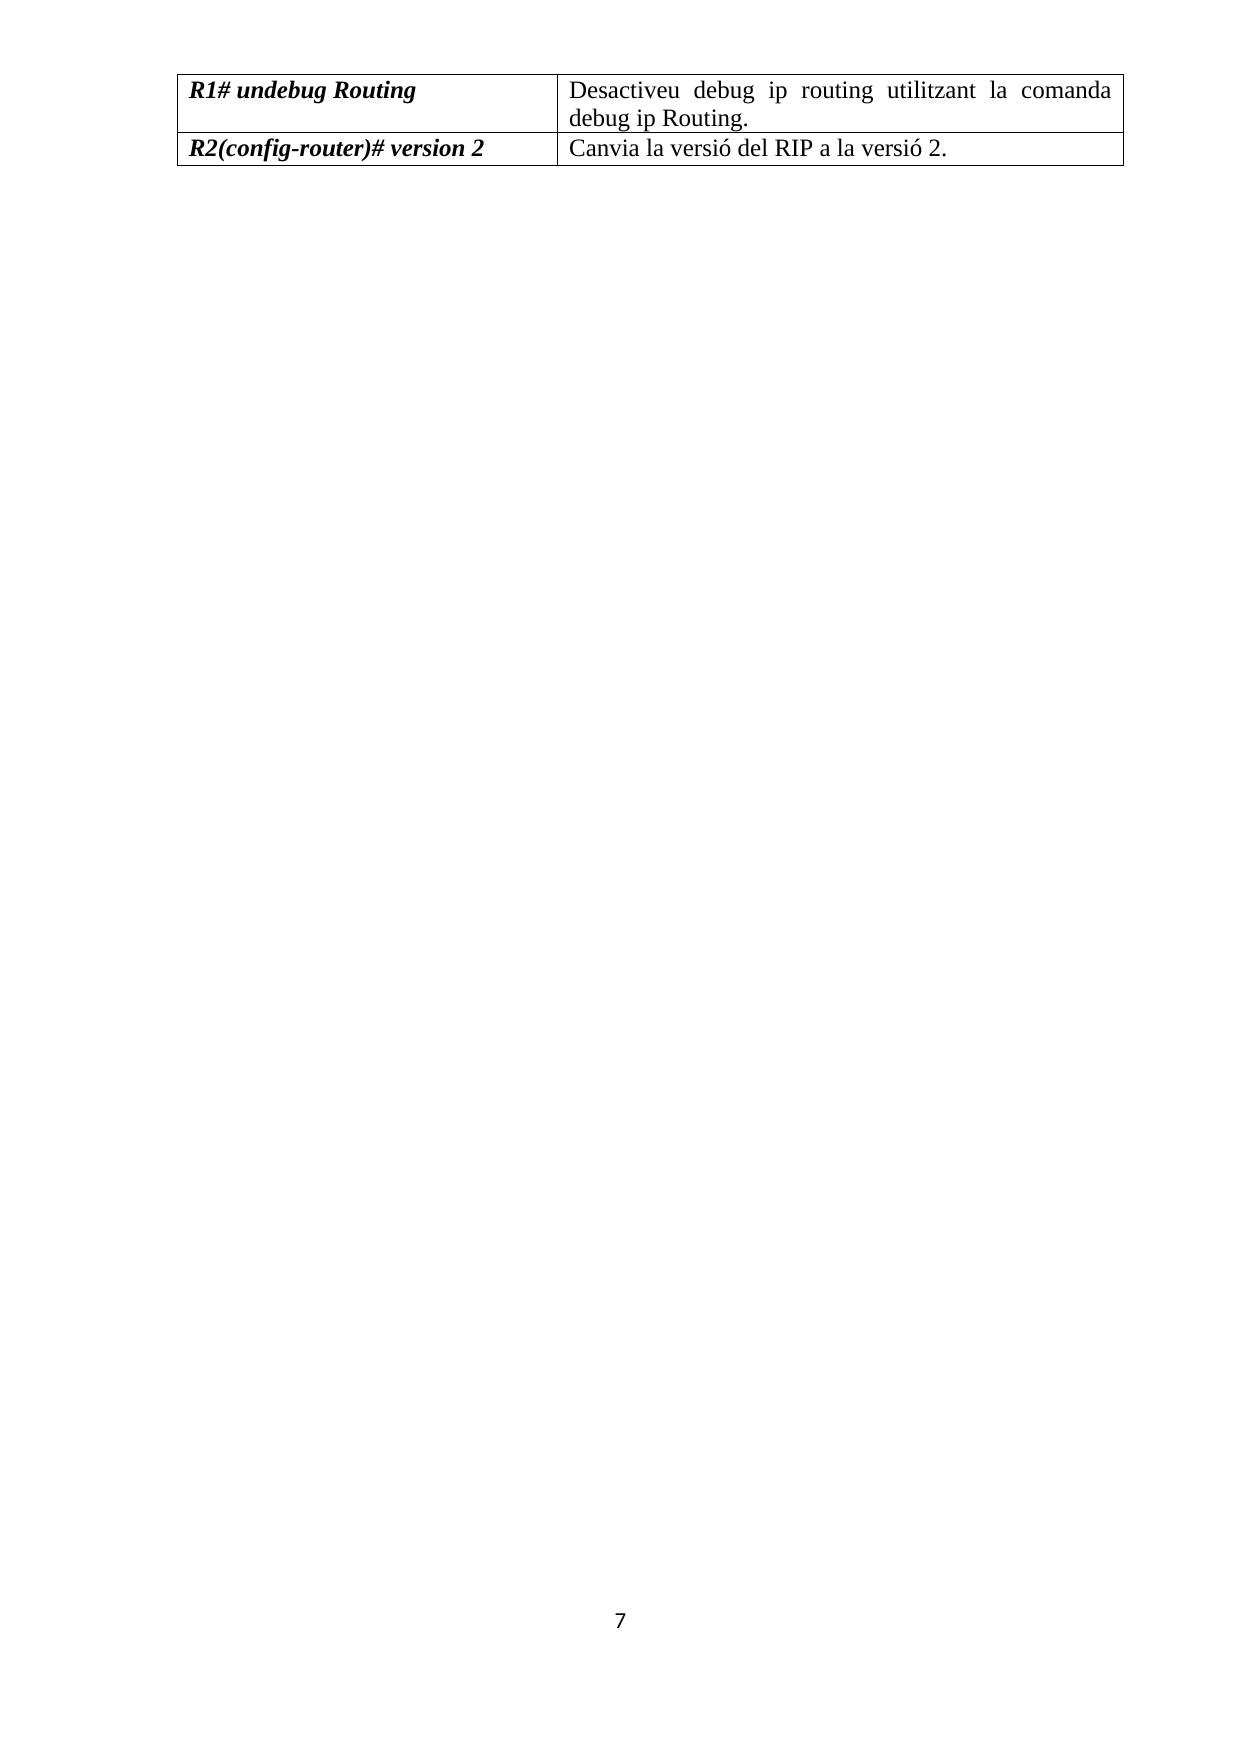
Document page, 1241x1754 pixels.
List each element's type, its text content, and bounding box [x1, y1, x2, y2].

table_cell R1# undebug Routing [178, 75, 557, 132]
table_cell Desactiveu debug ip routing utilitzant la comanda debug ip Routing. [558, 75, 1123, 132]
table_cell Canvia la versió del RIP a la versió 2. [558, 133, 1123, 165]
table_cell R2(config-router)# version 2 [178, 133, 557, 165]
